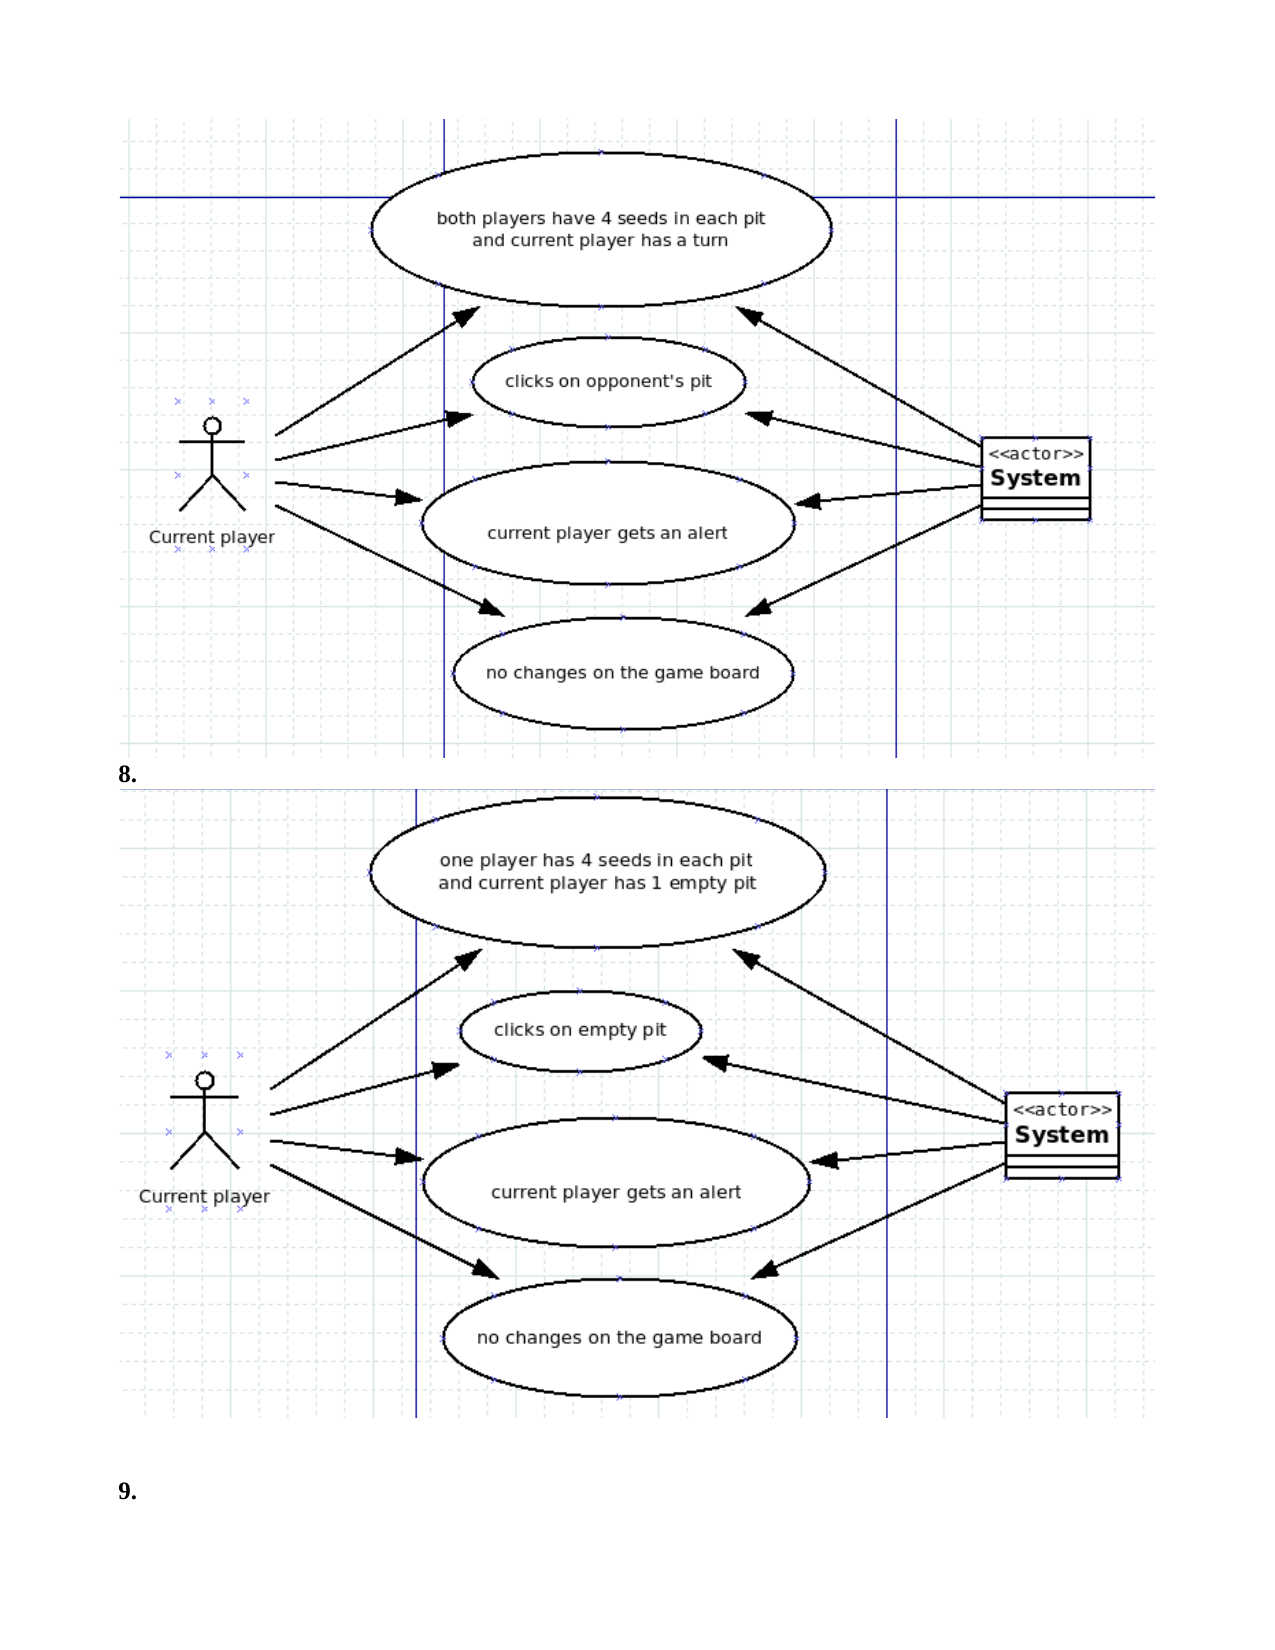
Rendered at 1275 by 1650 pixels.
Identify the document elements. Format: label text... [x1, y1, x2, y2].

picture [119, 119, 1156, 758]
picture [119, 789, 1156, 1418]
text 8. [118, 759, 1157, 787]
text 9. [118, 1476, 1157, 1505]
